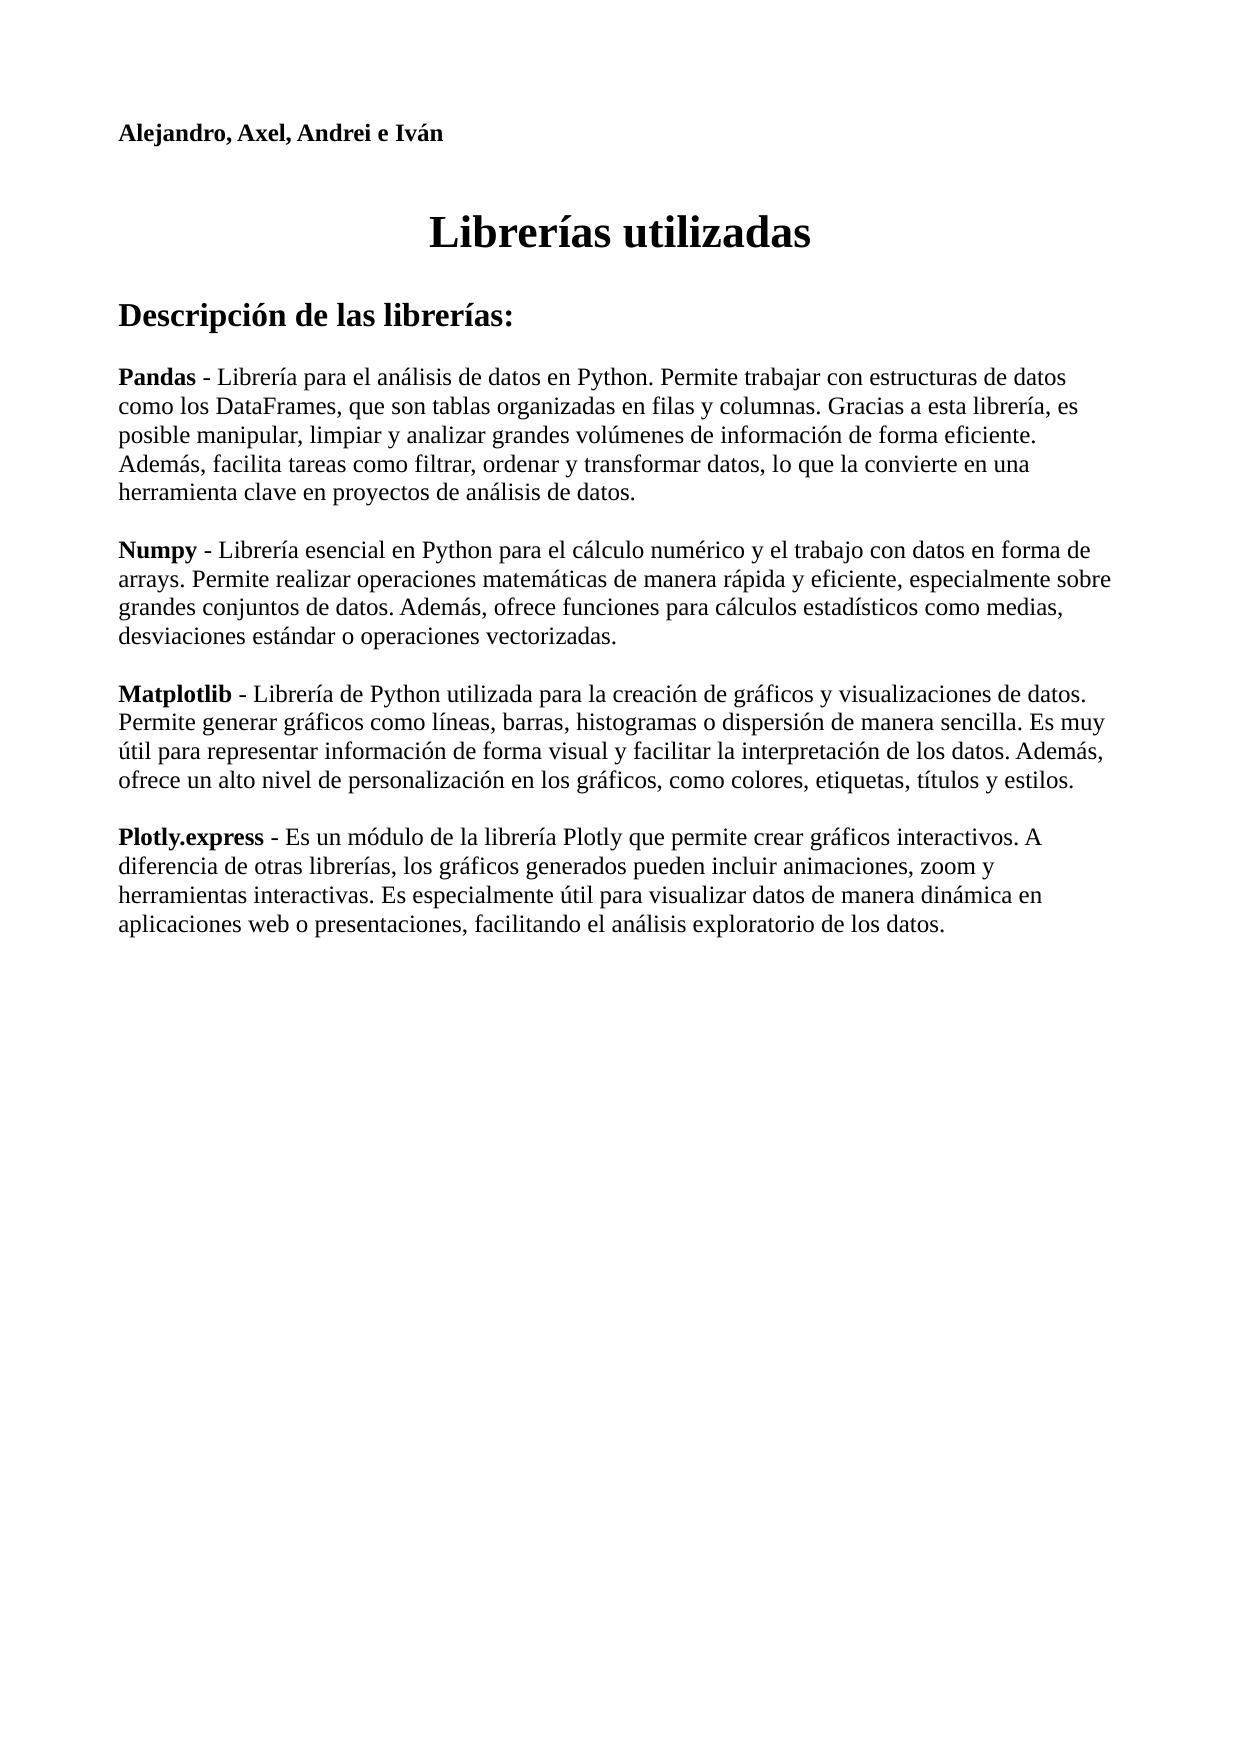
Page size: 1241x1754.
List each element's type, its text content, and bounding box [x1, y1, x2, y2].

text Numpy - Librería esencial en Python para el cálculo numérico y el trabajo con datos en forma de arrays. Permite realizar operaciones matemáticas de manera rápida y eficiente, especialmente sobre grandes conjuntos de datos. Además, ofrece funciones para cálculos estadísticos como medias, desviaciones estándar o operaciones vectorizadas. [118, 535, 1122, 650]
text Pandas - Librería para el análisis de datos en Python. Permite trabajar con estructuras de datos como los DataFrames, que son tablas organizadas en filas y columnas. Gracias a esta librería, es posible manipular, limpiar y analizar grandes volúmenes de información de forma eficiente. Además, facilita tareas como filtrar, ordenar y transformar datos, lo que la convierte en una herramienta clave en proyectos de análisis de datos. [118, 362, 1122, 506]
text Librerías utilizadas [118, 204, 1122, 257]
text Descripción de las librerías: [118, 295, 1122, 334]
text Plotly.express - Es un módulo de la librería Plotly que permite crear gráficos interactivos. A diferencia de otras librerías, los gráficos generados pueden incluir animaciones, zoom y herramientas interactivas. Es especialmente útil para visualizar datos de manera dinámica en aplicaciones web o presentaciones, facilitando el análisis exploratorio de los datos. [118, 822, 1122, 937]
text Alejandro, Axel, Andrei e Iván [118, 118, 1122, 147]
text Matplotlib - Librería de Python utilizada para la creación de gráficos y visualizaciones de datos. Permite generar gráficos como líneas, barras, histogramas o dispersión de manera sencilla. Es muy útil para representar información de forma visual y facilitar la interpretación de los datos. Además, ofrece un alto nivel de personalización en los gráficos, como colores, etiquetas, títulos y estilos. [118, 679, 1122, 794]
